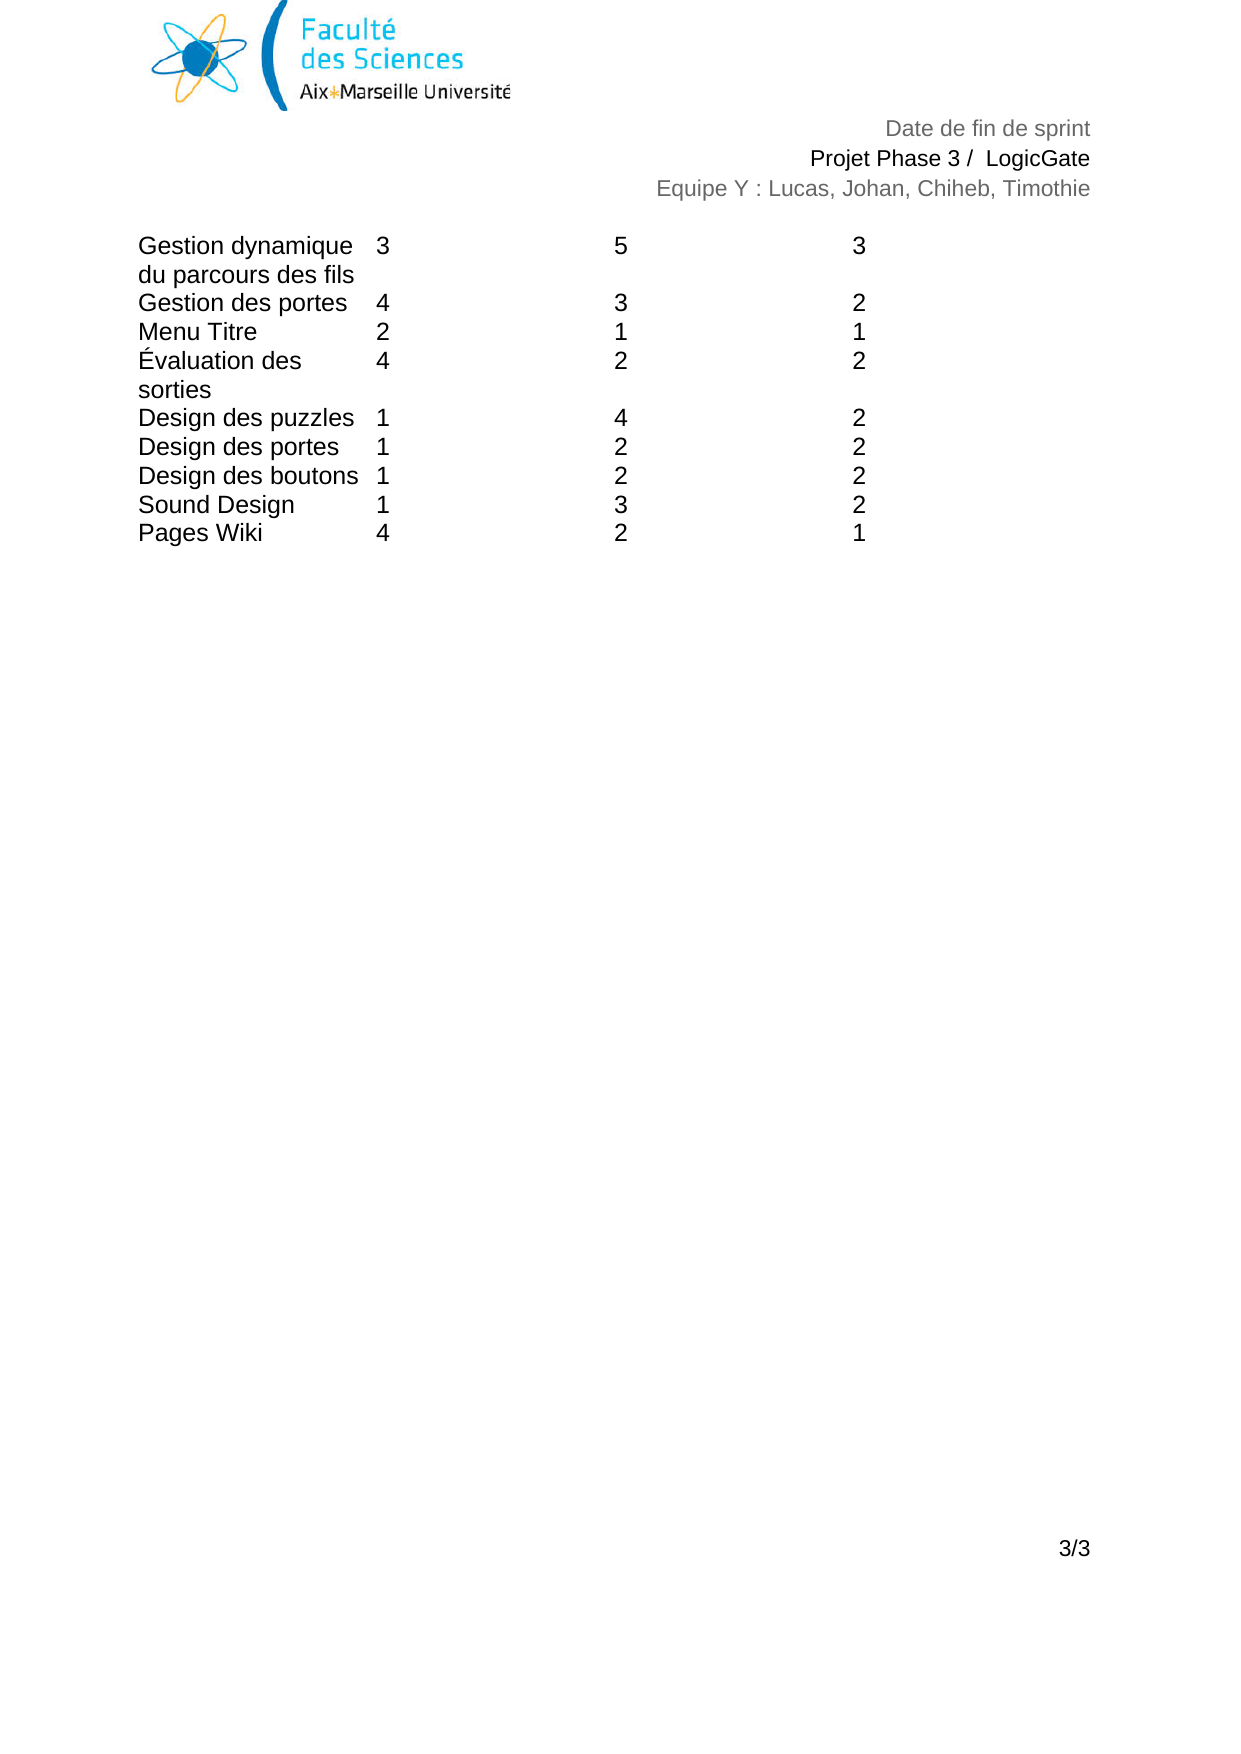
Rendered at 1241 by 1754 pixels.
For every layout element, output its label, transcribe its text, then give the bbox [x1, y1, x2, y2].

table_cell 3 [376, 231, 614, 288]
table_cell 2 [614, 519, 852, 547]
table_cell Gestion dynamique du parcours des fils [138, 231, 376, 288]
table_cell 1 [614, 317, 852, 346]
table_cell 2 [852, 289, 1090, 317]
table_cell 4 [376, 289, 614, 317]
table_cell 2 [614, 461, 852, 490]
table_cell 2 [852, 346, 1090, 403]
table_cell 2 [614, 346, 852, 403]
table_cell 2 [852, 461, 1090, 490]
table_cell Gestion des portes [138, 289, 376, 317]
table_cell 4 [614, 404, 852, 432]
table_cell 4 [376, 519, 614, 547]
table_cell 1 [376, 404, 614, 432]
table_cell 2 [614, 432, 852, 461]
table_cell Design des boutons [138, 461, 376, 490]
table_cell 1 [376, 490, 614, 518]
table_cell 3 [614, 490, 852, 518]
table_cell 3 [614, 289, 852, 317]
table_cell Design des portes [138, 432, 376, 461]
table_cell Menu Titre [138, 317, 376, 346]
table_cell Évaluation des sorties [138, 346, 376, 403]
table_cell 4 [376, 346, 614, 403]
table_cell 3 [852, 231, 1090, 288]
table_cell 1 [852, 519, 1090, 547]
table_cell 1 [376, 461, 614, 490]
table_cell Pages Wiki [138, 519, 376, 547]
table_cell 5 [614, 231, 852, 288]
table_cell 2 [376, 317, 614, 346]
table_cell 2 [852, 404, 1090, 432]
table_cell Design des puzzles [138, 404, 376, 432]
table_cell 1 [852, 317, 1090, 346]
table_cell 2 [852, 432, 1090, 461]
table_cell 1 [376, 432, 614, 461]
table_cell Sound Design [138, 490, 376, 518]
picture [150, 0, 511, 111]
table_cell 2 [852, 490, 1090, 518]
